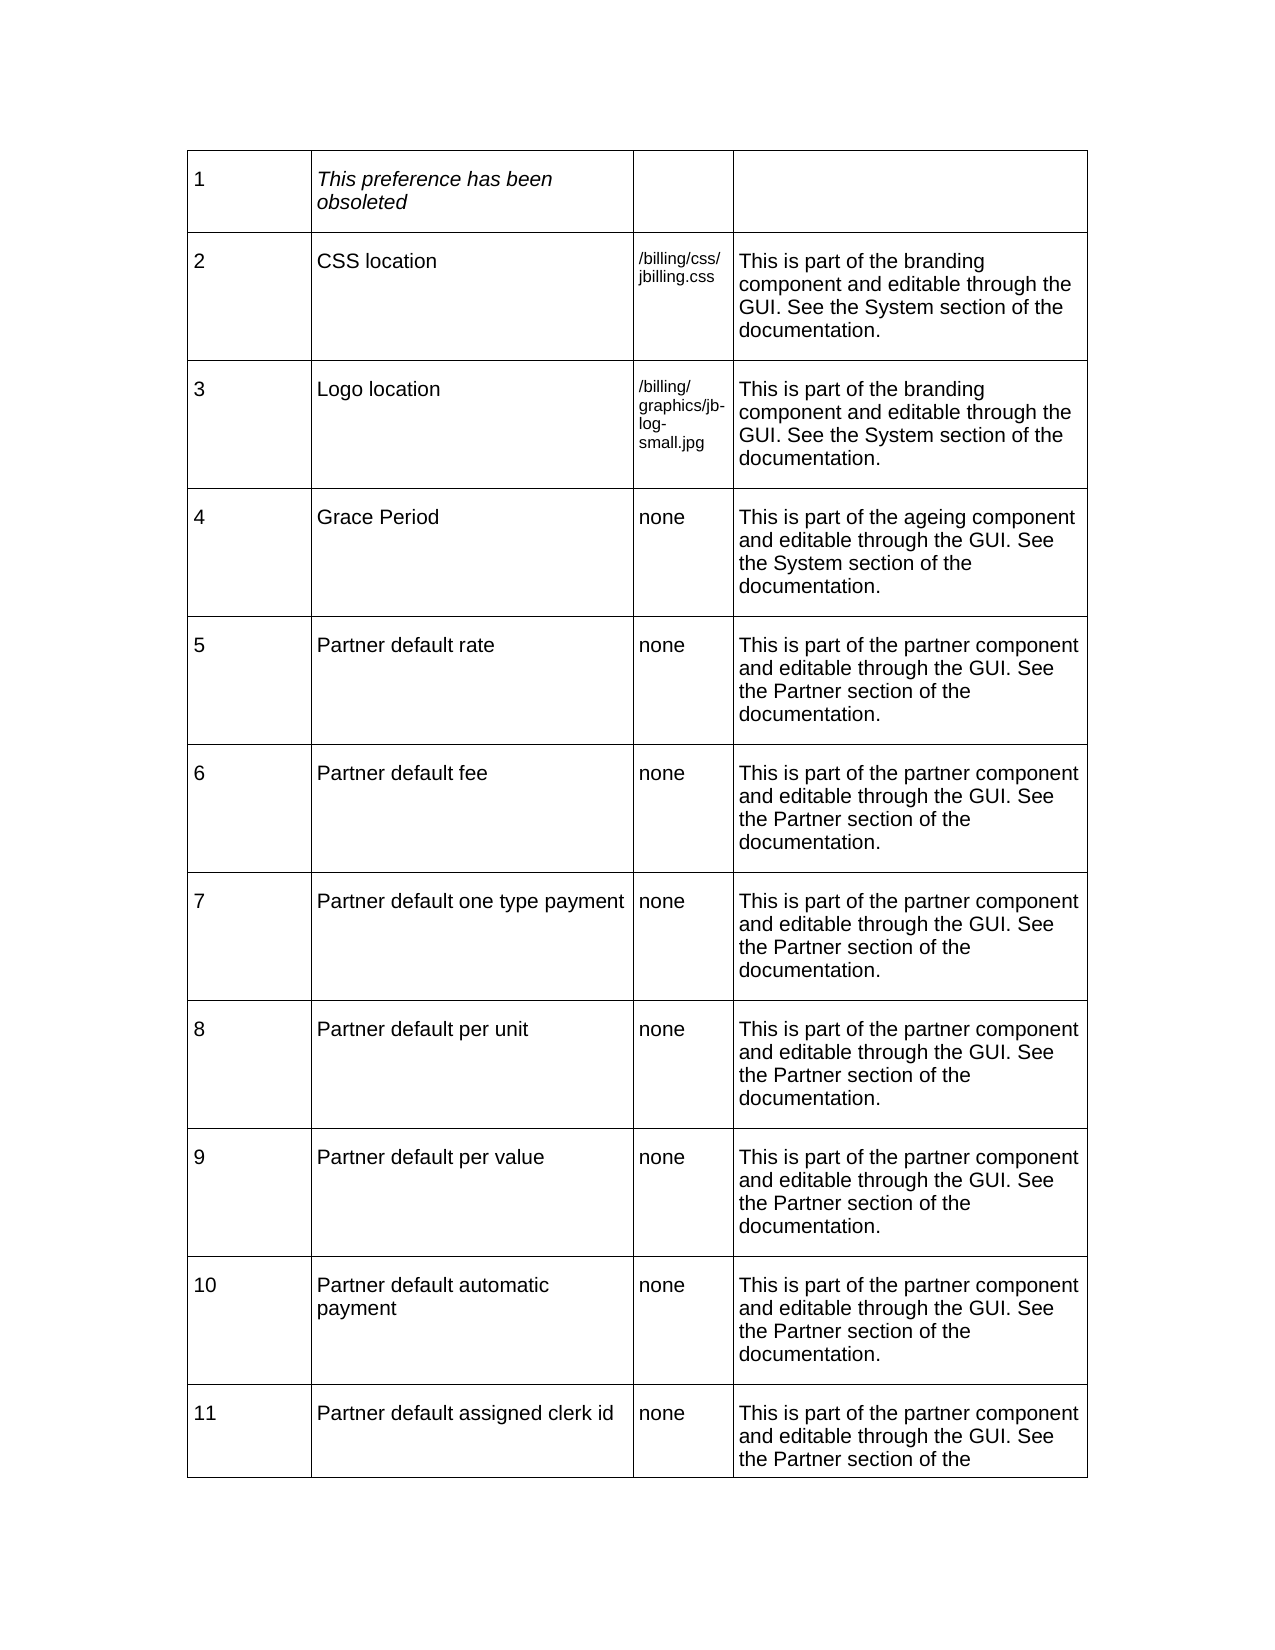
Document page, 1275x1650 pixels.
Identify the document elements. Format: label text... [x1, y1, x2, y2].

table_cell /billing/css/jbilling.css [634, 233, 733, 359]
table_cell This is part of the partner component and editable through the GUI. See the Partner section of the documentation. [734, 1257, 1087, 1384]
table_cell none [634, 1257, 733, 1384]
table_cell Partner default fee [312, 745, 633, 872]
table_cell Partner default automatic payment [312, 1257, 633, 1384]
table_cell 9 [188, 1129, 311, 1256]
table_cell none [634, 873, 733, 1000]
table_cell /billing/graphics/jb-log-small.jpg [634, 361, 733, 488]
table_cell 8 [188, 1001, 311, 1128]
table_cell Logo location [312, 361, 633, 488]
table_cell 10 [188, 1257, 311, 1384]
table_cell 11 [188, 1385, 311, 1477]
table_cell Partner default one type payment [312, 873, 633, 1000]
table_cell This is part of the branding component and editable through the GUI. See the System section of the documentation. [734, 361, 1087, 488]
table_cell This is part of the partner component and editable through the GUI. See the Partner section of the documentation. [734, 617, 1087, 744]
table_cell This is part of the branding component and editable through the GUI. See the System section of the documentation. [734, 233, 1087, 359]
table_cell This is part of the partner component and editable through the GUI. See the Partner section of the documentation. [734, 1129, 1087, 1256]
table_cell none [634, 1001, 733, 1128]
table_cell none [634, 489, 733, 616]
table_cell 4 [188, 489, 311, 616]
table_cell [734, 151, 1087, 232]
table_cell 5 [188, 617, 311, 744]
table_cell 2 [188, 233, 311, 359]
table_cell This is part of the partner component and editable through the GUI. See the Partner section of the [734, 1385, 1087, 1477]
table_cell Partner default assigned clerk id [312, 1385, 633, 1477]
table_cell none [634, 1129, 733, 1256]
table_cell 7 [188, 873, 311, 1000]
table_cell Partner default rate [312, 617, 633, 744]
table_cell This is part of the partner component and editable through the GUI. See the Partner section of the documentation. [734, 873, 1087, 1000]
table_cell Grace Period [312, 489, 633, 616]
table_cell none [634, 745, 733, 872]
table_cell none [634, 617, 733, 744]
table_cell none [634, 1385, 733, 1477]
table_cell 3 [188, 361, 311, 488]
table_cell Partner default per unit [312, 1001, 633, 1128]
table_cell CSS location [312, 233, 633, 359]
table_cell Partner default per value [312, 1129, 633, 1256]
table_cell [634, 151, 733, 232]
table_cell This is part of the partner component and editable through the GUI. See the Partner section of the documentation. [734, 745, 1087, 872]
table_cell This is part of the ageing component and editable through the GUI. See the System section of the documentation. [734, 489, 1087, 616]
table_cell 1 [188, 151, 311, 232]
table_cell This is part of the partner component and editable through the GUI. See the Partner section of the documentation. [734, 1001, 1087, 1128]
table_cell 6 [188, 745, 311, 872]
table_cell This preference has been obsoleted [312, 151, 633, 232]
